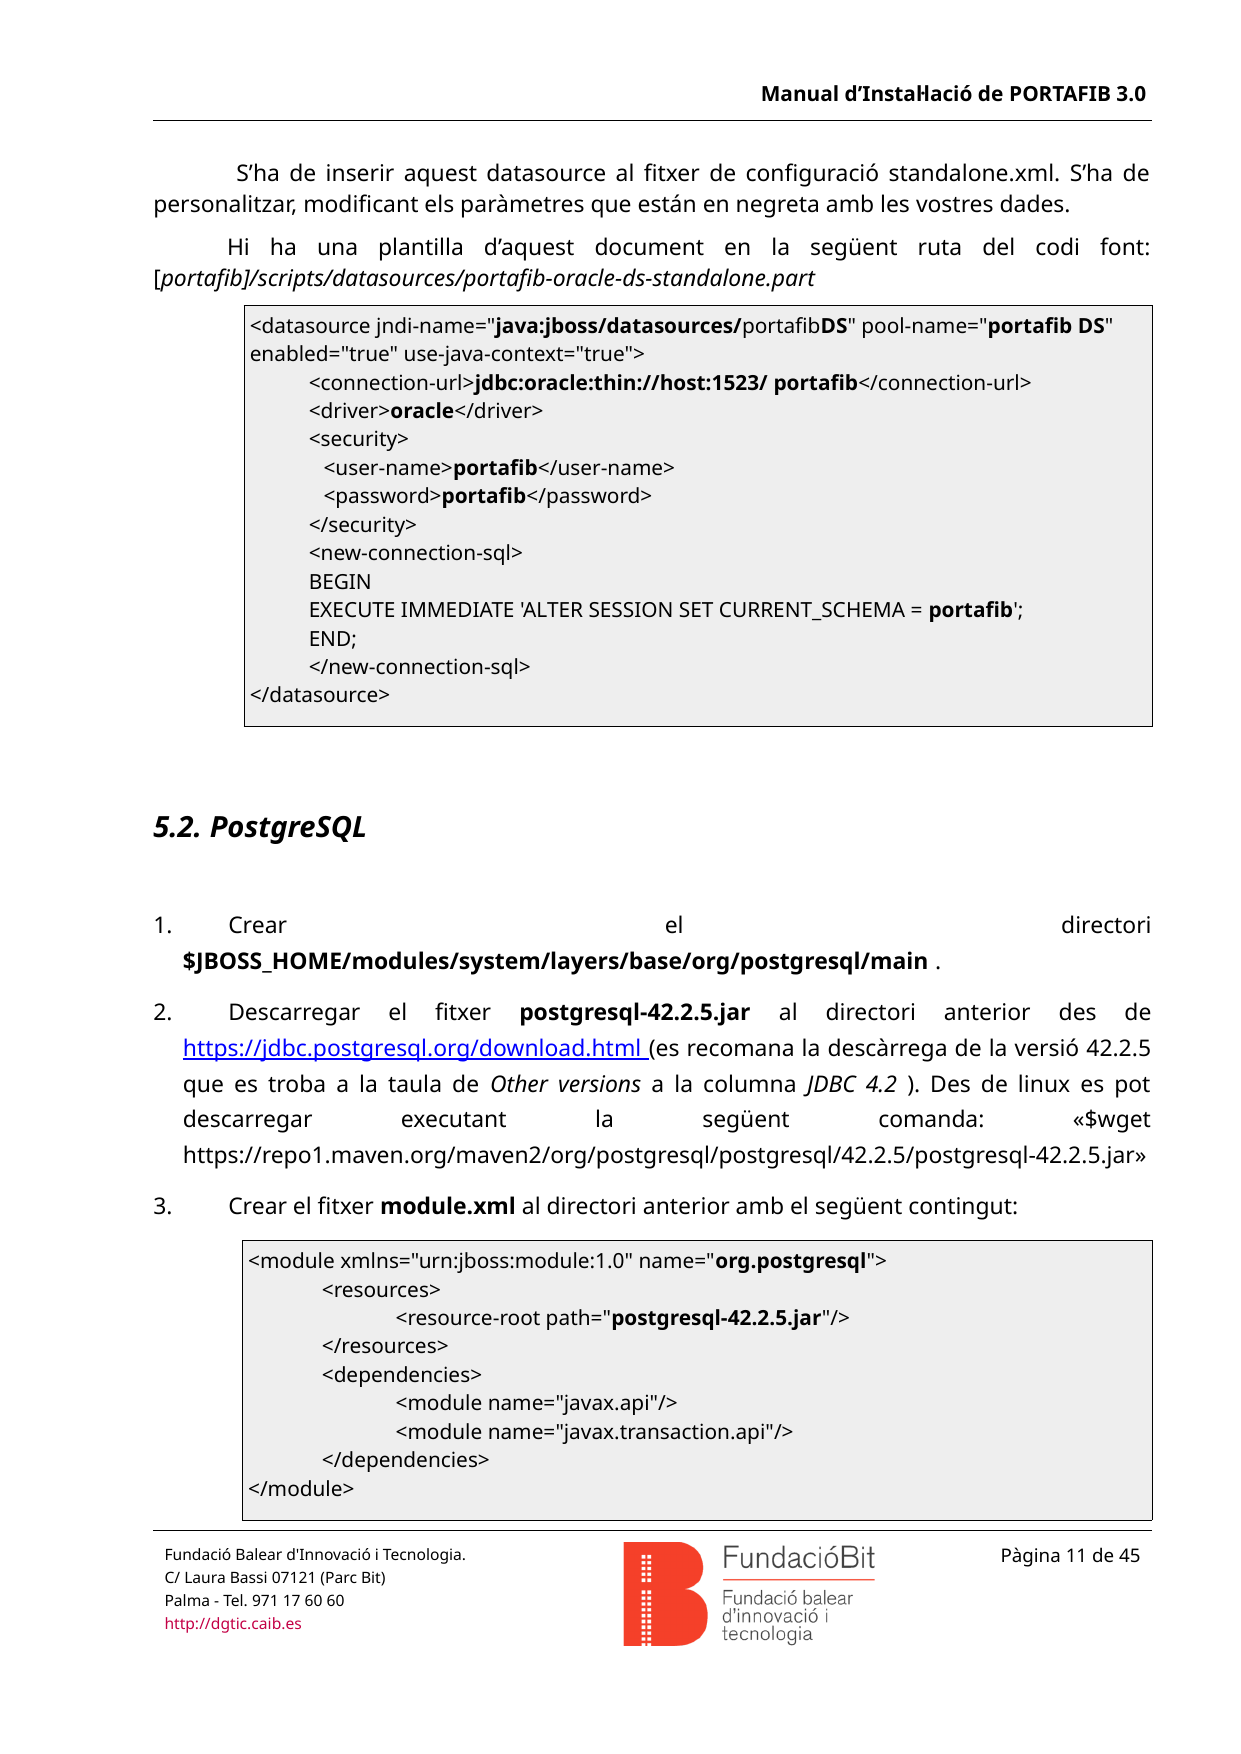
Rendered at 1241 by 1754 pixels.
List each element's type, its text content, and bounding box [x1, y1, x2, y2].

list Crear el directori $JBOSS_HOME/modules/system/layers/base/org/postgresql/main . [153, 909, 1152, 976]
text Hi ha una plantilla d’aquest document en la següent ruta del codi font: [portafib]/scripts/datasources/portafib-oracle-ds-standalone.part [153, 231, 1152, 293]
list Descarregar el fitxer postgresql-42.2.5.jar al directori anterior des de https://jdbc.postgresql.org/download.html (es recomana la descàrrega de la versió 42.2.5 que es troba a la taula de Other versions a la columna JDBC 4.2 ). Des de linux es pot descarregar executant la següent comanda: «$wget https://repo1.maven.org/maven2/org/postgresql/postgresql/42.2.5/postgresql-42.2.5.jar» [153, 996, 1152, 1171]
text S’ha de inserir aquest datasource al fitxer de configuració standalone.xml. S’ha de personalitzar, modificant els paràmetres que están en negreta amb les vostres dades. [153, 156, 1152, 219]
table_header <datasource jndi-name="java:jboss/datasources/portafibDS" pool-name="portafib DS" enabled="true" use-java-context="true"> <connection-url>jdbc:oracle:thin://host:1523/ portafib</connection-url> <driver>oracle</driver> <security> <user-name>portafib</user-name> <password>portafib</password> </security> <new-connection-sql> BEGIN EXECUTE IMMEDIATE 'ALTER SESSION SET CURRENT_SCHEMA = portafib'; END; </new-connection-sql> </datasource> [245, 306, 1152, 726]
table_header <module xmlns="urn:jboss:module:1.0" name="org.postgresql"> <resources> <resource-root path="postgresql-42.2.5.jar"/> </resources> <dependencies> <module name="javax.api"/> <module name="javax.transaction.api"/> </dependencies> </module> [243, 1241, 1152, 1520]
picture [623, 1542, 875, 1646]
list Crear el fitxer module.xml al directori anterior amb el següent contingut: [153, 1190, 1152, 1221]
subtitle PostgreSQL [153, 806, 1152, 846]
